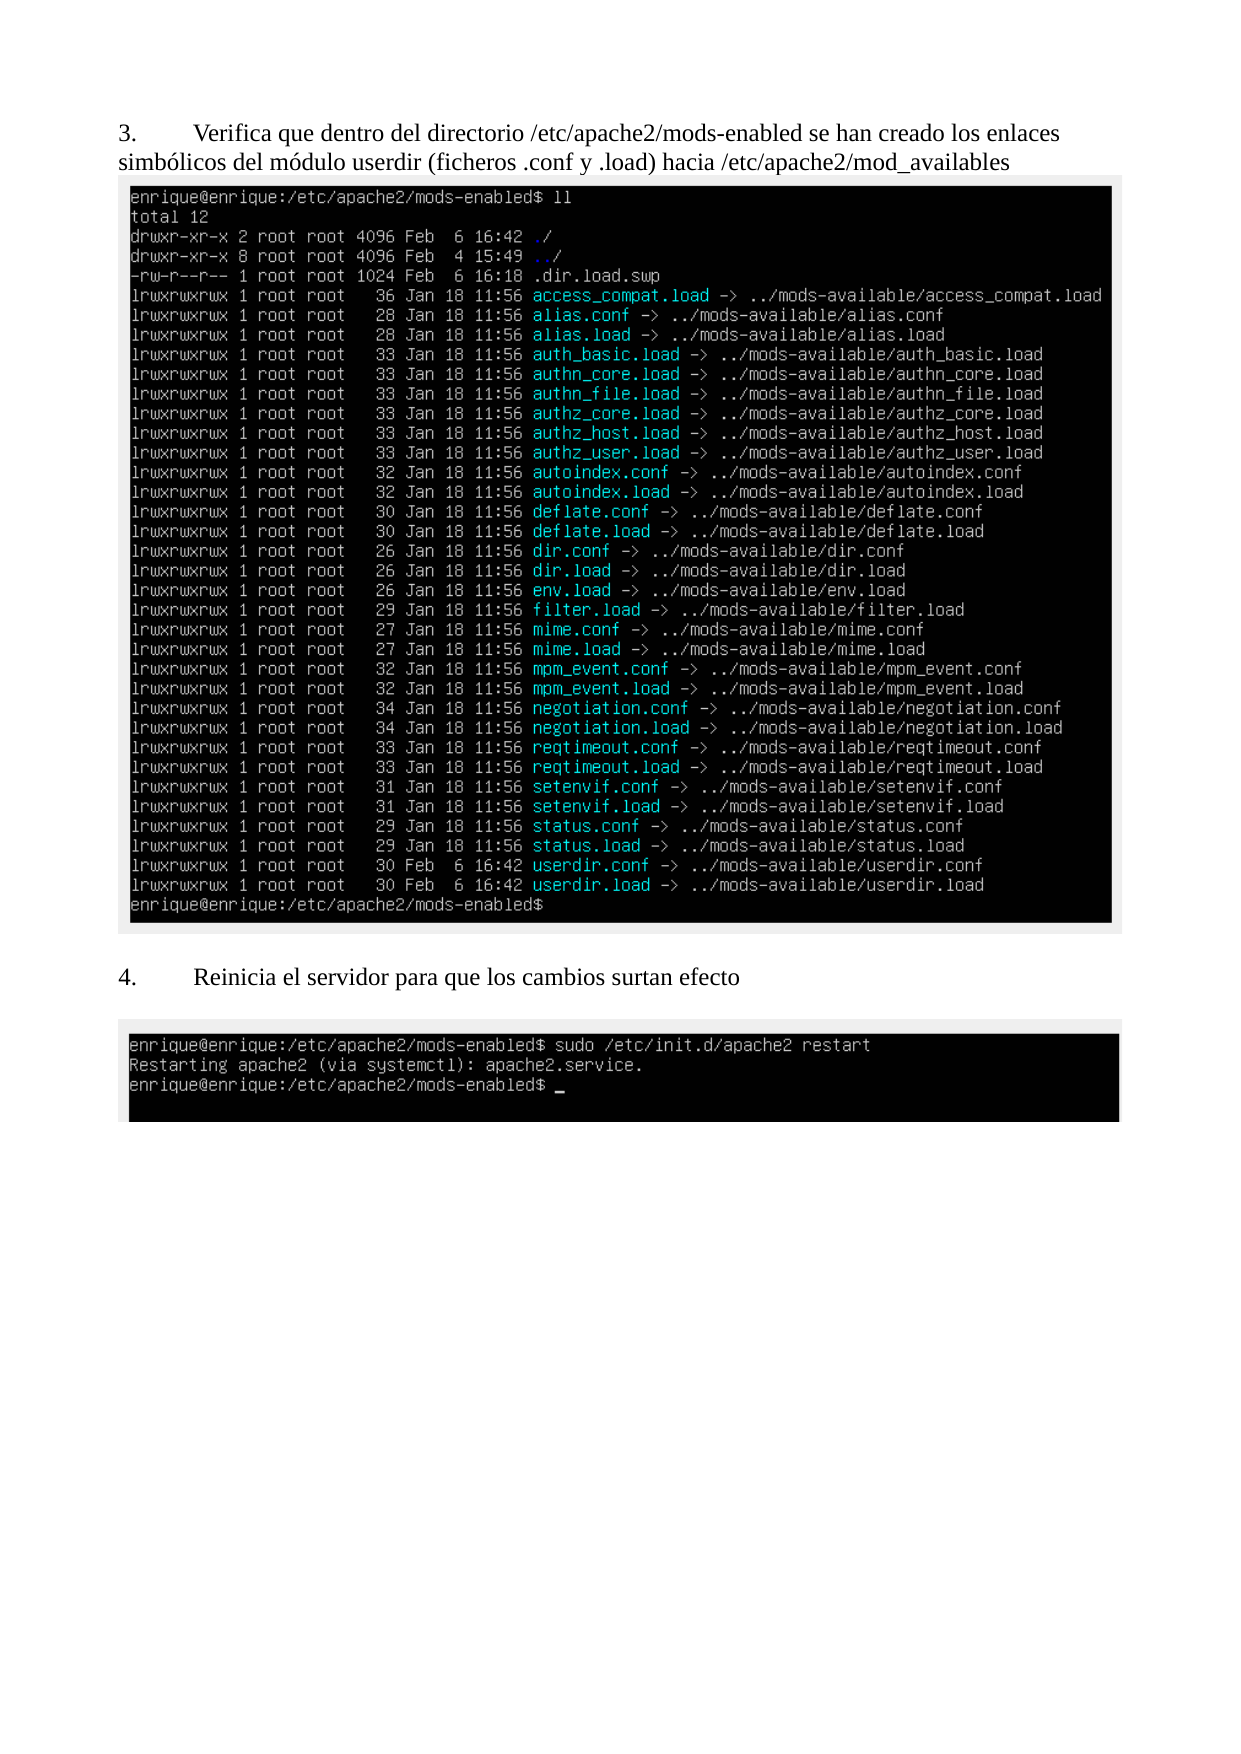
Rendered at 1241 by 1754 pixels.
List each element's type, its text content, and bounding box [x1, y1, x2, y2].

picture [118, 1019, 1123, 1122]
text 4. Reinicia el servidor para que los cambios surtan efecto [118, 962, 1122, 991]
picture [118, 175, 1123, 934]
text 3. Verifica que dentro del directorio /etc/apache2/mods-enabled se han creado los enlaces simbólicos del módulo userdir (ficheros .conf y .load) hacia /etc/apache2/mod_availables [118, 118, 1122, 175]
